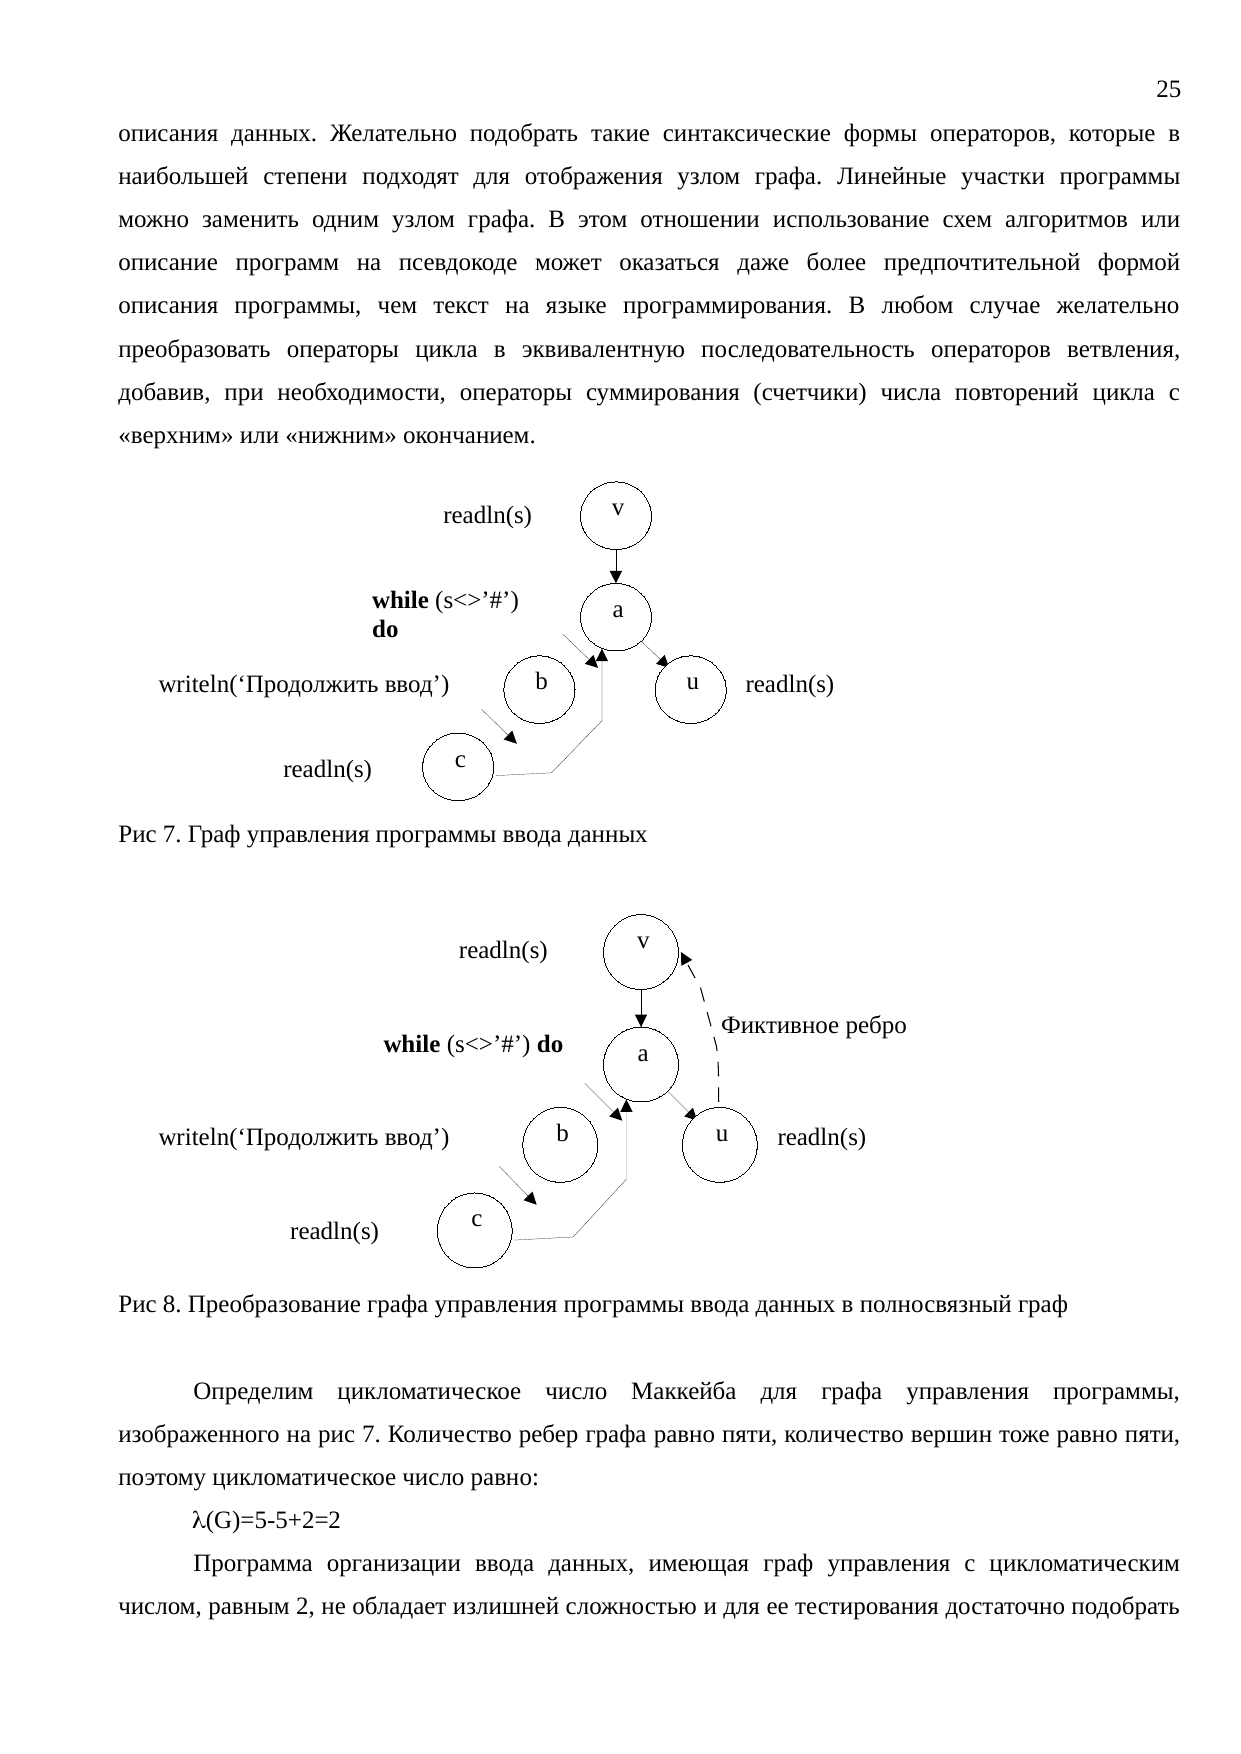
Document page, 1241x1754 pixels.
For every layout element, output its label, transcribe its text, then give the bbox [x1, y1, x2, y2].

text Рис 8. Преобразование графа управления программы ввода данных в полносвязный граф [118, 1289, 1181, 1318]
text (G)=5-5+2=2 [118, 1505, 1181, 1534]
text Программа организации ввода данных, имеющая граф управления с цикломатическим числом, равным 2, не обладает излишней сложностью и для ее тестирования достаточно подобрать [118, 1548, 1181, 1620]
text Определим цикломатическое число Маккейба для графа управления программы, изображенного на рис 7. Количество ребер графа равно пяти, количество вершин тоже равно пяти, поэтому цикломатическое число равно: [118, 1376, 1181, 1491]
text Рис 7. Граф управления программы ввода данных [118, 819, 1181, 848]
text описания данных. Желательно подобрать такие синтаксические формы операторов, которые в наибольшей степени подходят для отображения узлом графа. Линейные участки программы можно заменить одним узлом графа. В этом отношении использование схем алгоритмов или описание программ на псевдокоде может оказаться даже более предпочтительной формой описания программы, чем текст на языке программирования. В любом случае желательно преобразовать операторы цикла в эквивалентную последовательность операторов ветвления, добавив, при необходимости, операторы суммирования (счетчики) числа повторений цикла с «верхним» или «нижним» окончанием. [118, 118, 1181, 449]
